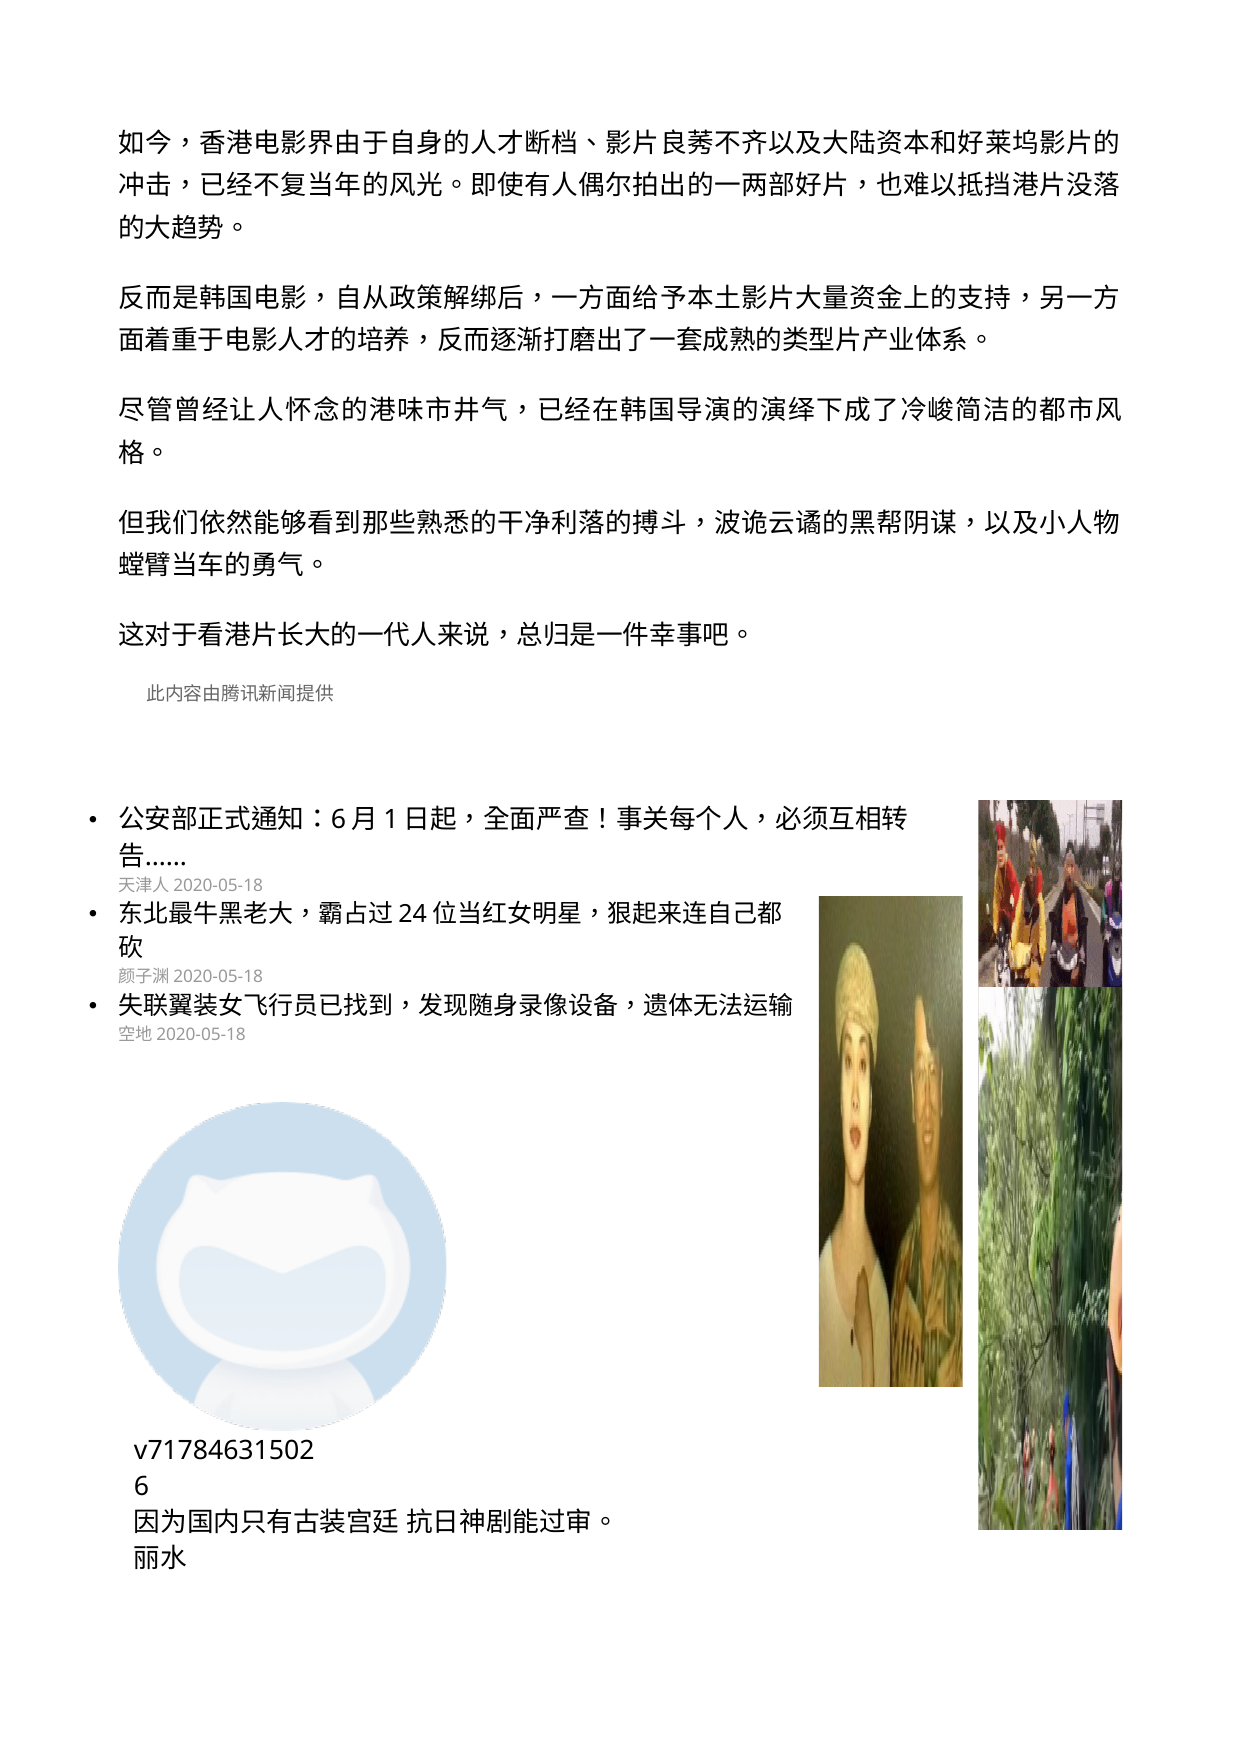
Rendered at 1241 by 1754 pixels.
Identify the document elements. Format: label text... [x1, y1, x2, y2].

text 此内容由腾讯新闻提供 [118, 681, 1122, 709]
list [963, 964, 978, 988]
text 尽管曾经让人怀念的港味市井气，已经在韩国导演的演绎下成了冷峻简洁的都市风格。 [118, 385, 1122, 470]
list 空地2020-05-18 [118, 1022, 818, 1045]
picture [818, 896, 963, 1389]
text 如今，香港电影界由于自身的人才断档、影片良莠不齐以及大陆资本和好莱坞影片的冲击，已经不复当年的风光。即使有人偶尔拍出的一两部好片，也难以抵挡港片没落的大趋势。 [118, 118, 1122, 245]
list [963, 896, 978, 964]
picture [118, 1102, 447, 1431]
picture [978, 800, 1123, 1530]
text 6 [134, 1467, 978, 1503]
list 天津人2020-05-18 [118, 873, 978, 896]
text 但我们依然能够看到那些熟悉的干净利落的搏斗，波诡云谲的黑帮阴谋，以及小人物螳臂当车的勇气。 [118, 498, 1122, 582]
list [963, 1022, 978, 1045]
text 丽水 [134, 1539, 1099, 1575]
text 这对于看港片长大的一代人来说，总归是一件幸事吧。 [118, 610, 1122, 652]
text 因为国内只有古装宫廷 抗日神剧能过审。 [134, 1503, 1099, 1539]
text v71784631502 [134, 1431, 978, 1467]
list 颜子渊2020-05-18 [118, 964, 818, 988]
text 反而是韩国电影，自从政策解绑后，一方面给予本土影片大量资金上的支持，另一方面着重于电影人才的培养，反而逐渐打磨出了一套成熟的类型片产业体系。 [118, 273, 1122, 357]
list 失联翼装女飞行员已找到，发现随身录像设备，遗体无法运输 [118, 988, 818, 1022]
list 东北最牛黑老大，霸占过24位当红女明星，狠起来连自己都砍 [118, 896, 818, 964]
list 公安部正式通知：6月1日起，全面严查！事关每个人，必须互相转告…… [118, 800, 978, 873]
